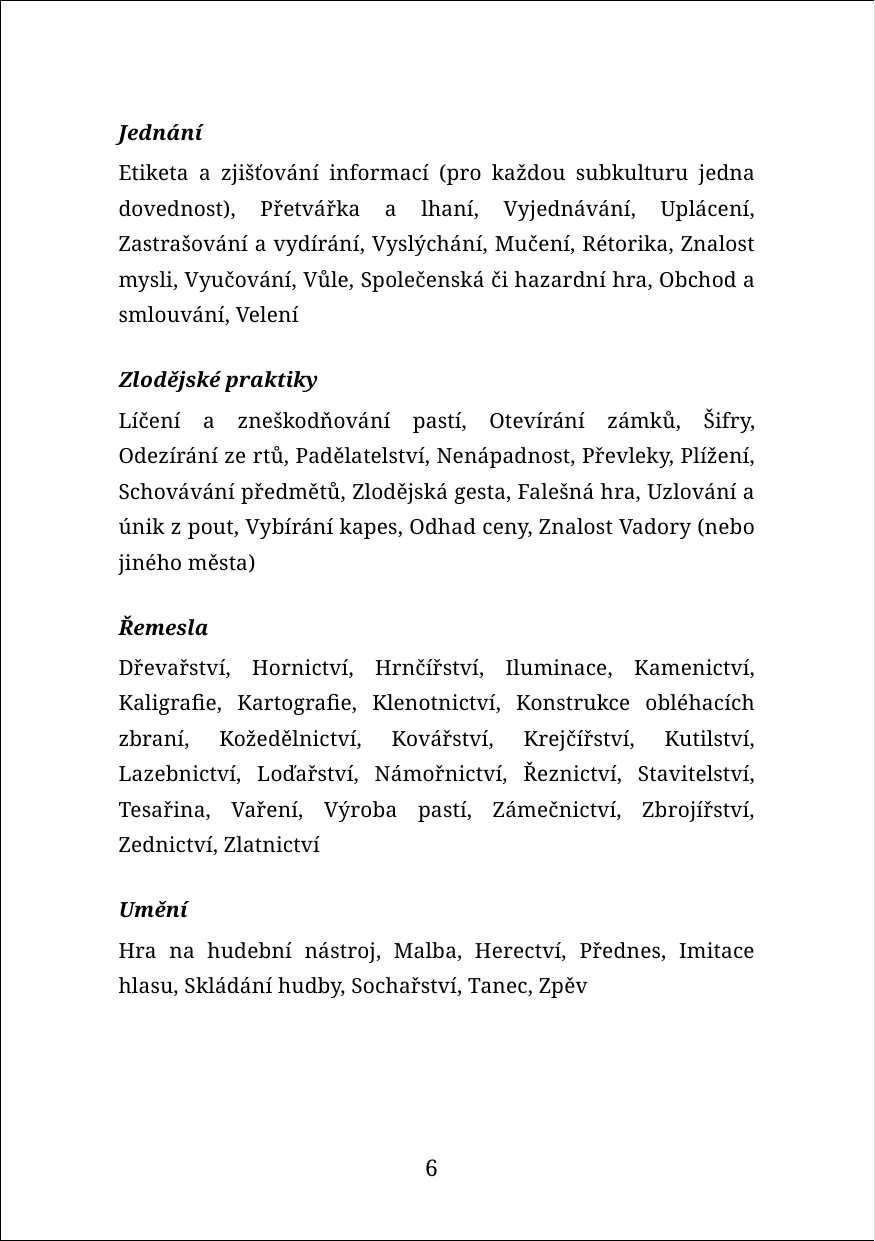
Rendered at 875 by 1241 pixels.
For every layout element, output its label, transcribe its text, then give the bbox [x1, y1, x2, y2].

subtitle Umění [118, 896, 756, 924]
text Etiketa a zjišťování informací (pro každou subkulturu jedna dovednost), Přetvářka a lhaní, Vyjednávání, Uplácení, Zastrašování a vydírání, Vyslýchání, Mučení, Rétorika, Znalost mysli, Vyučování, Vůle, Společenská či hazardní hra, Obchod a smlouvání, Velení [118, 158, 756, 329]
subtitle Jednání [118, 118, 756, 147]
text Líčení a zneškodňování pastí, Otevírání zámků, Šifry, Odezírání ze rtů, Padělatelství, Nenápadnost, Převleky, Plížení, Schovávání předmětů, Zlodějská gesta, Falešná hra, Uzlování a únik z pout, Vybírání kapes, Odhad ceny, Znalost Vadory (nebo jiného města) [118, 406, 756, 576]
subtitle Zlodějské praktiky [118, 366, 756, 394]
text Hra na hudební nástroj, Malba, Herectví, Přednes, Imitace hlasu, Skládání hudby, Sochařství, Tanec, Zpěv [118, 936, 756, 1000]
text Dřevařství, Hornictví, Hrnčířství, Iluminace, Kamenictví, Kaligrafie, Kartografie, Klenotnictví, Konstrukce obléhacích zbraní, Kožedělnictví, Kovářství, Krejčířství, Kutilství, Lazebnictví, Loďařství, Námořnictví, Řeznictví, Stavitelství, Tesařina, Vaření, Výroba pastí, Zámečnictví, Zbrojířství, Zednictví, Zlatnictví [118, 653, 756, 859]
subtitle Řemesla [118, 613, 756, 641]
